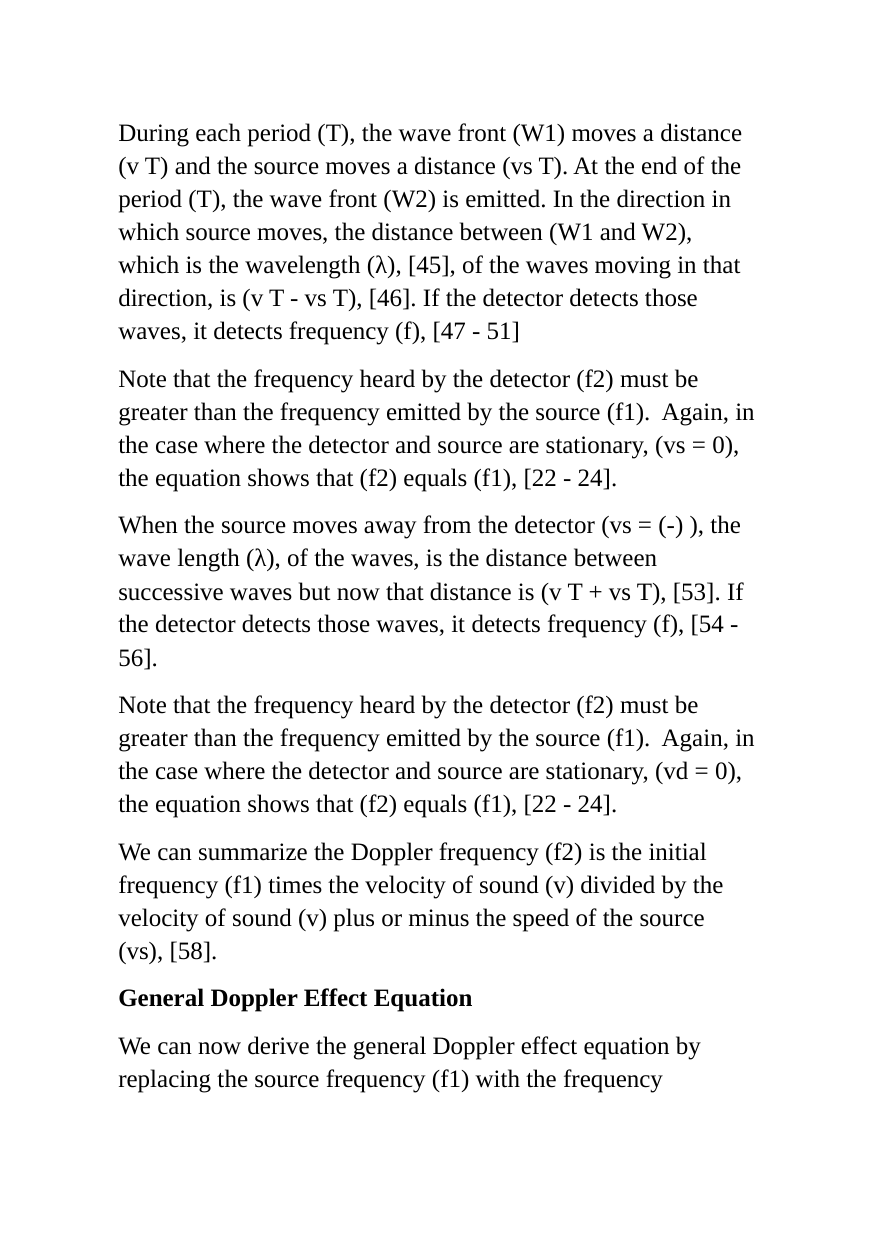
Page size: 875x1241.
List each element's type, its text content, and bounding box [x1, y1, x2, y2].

text Note that the frequency heard by the detector (f2) must be greater than the frequency emitted by the source (f1). Again, in the case where the detector and source are stationary, (vd = 0), the equation shows that (f2) equals (f1), [22 - 24]. [118, 690, 756, 818]
text During each period (T), the wave front (W1) moves a distance (v T) and the source moves a distance (vs T). At the end of the period (T), the wave front (W2) is emitted. In the direction in which source moves, the distance between (W1 and W2), which is the wavelength (λ), [45], of the waves moving in that direction, is (v T - vs T), [46]. If the detector detects those waves, it detects frequency (f), [47 - 51] [118, 118, 756, 345]
text When the source moves away from the detector (vs = (-) ), the wave length (λ), of the waves, is the distance between successive waves but now that distance is (v T + vs T), [53]. If the detector detects those waves, it detects frequency (f), [54 - 56]. [118, 511, 756, 671]
text Note that the frequency heard by the detector (f2) must be greater than the frequency emitted by the source (f1). Again, in the case where the detector and source are stationary, (vs = 0), the equation shows that (f2) equals (f1), [22 - 24]. [118, 364, 756, 492]
text We can now derive the general Doppler effect equation by replacing the source frequency (f1) with the frequency [118, 1031, 756, 1093]
text We can summarize the Doppler frequency (f2) is the initial frequency (f1) times the velocity of sound (v) divided by the velocity of sound (v) plus or minus the speed of the source (vs), [58]. [118, 837, 756, 965]
text General Doppler Effect Equation [118, 983, 756, 1012]
